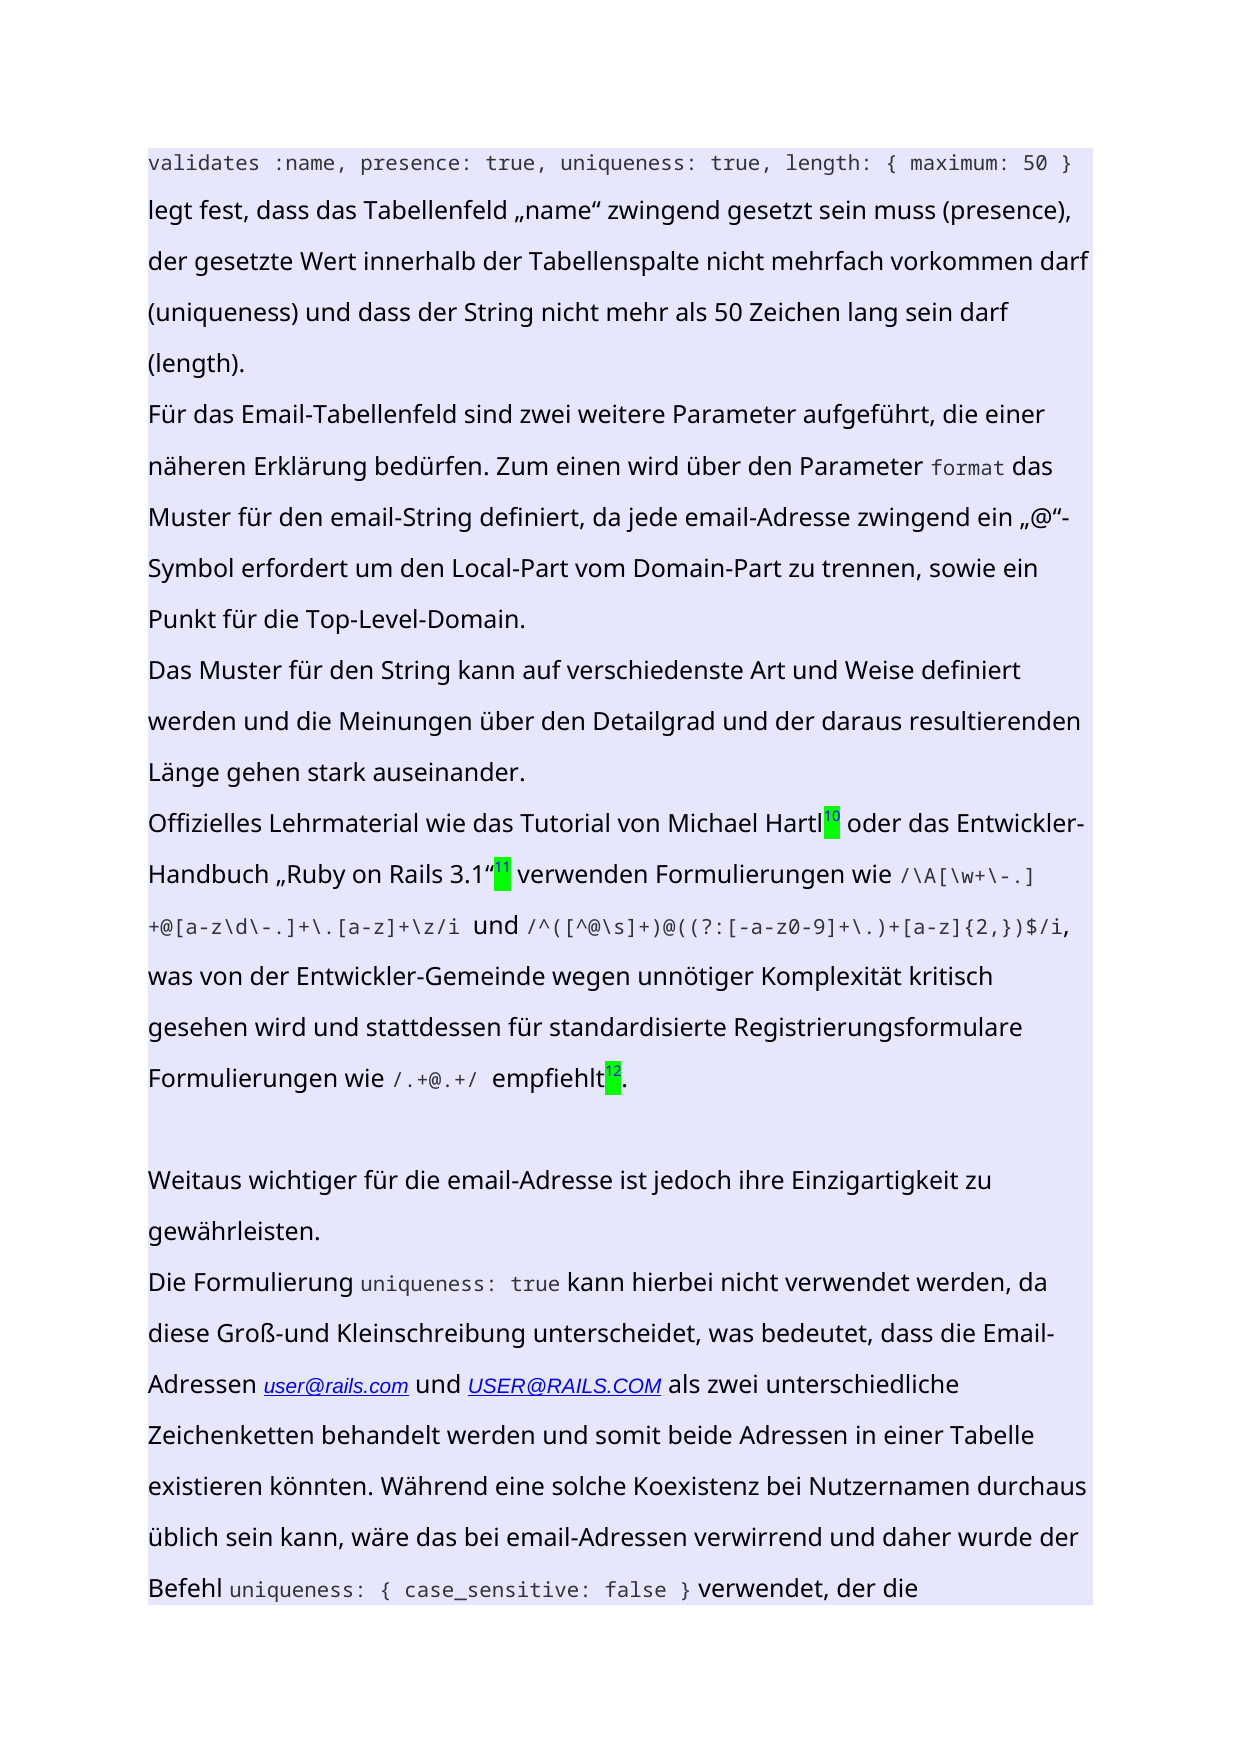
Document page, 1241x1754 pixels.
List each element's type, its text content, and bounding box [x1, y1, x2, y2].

text Die Formulierung uniqueness: true kann hierbei nicht verwendet werden, da diese Groß-und Kleinschreibung unterscheidet, was bedeutet, dass die Email-Adressen user@rails.com und USER@RAILS.COM als zwei unterschiedliche Zeichenketten behandelt werden und somit beide Adressen in einer Tabelle existieren könnten. Während eine solche Koexistenz bei Nutzernamen durchaus üblich sein kann, wäre das bei email-Adressen verwirrend und daher wurde der Befehl uniqueness: { case_sensitive: false } verwendet, der die [148, 1265, 1093, 1605]
text Offizielles Lehrmaterial wie das Tutorial von Michael Hartl10 oder das Entwickler-Handbuch „Ruby on Rails 3.1“11 verwenden Formulierungen wie /\A[\w+\-.]+@[a-z\d\-.]+\.[a-z]+\z/i und /^([^@\s]+)@((?:[-a-z0-9]+\.)+[a-z]{2,})$/i, was von der Entwickler-Gemeinde wegen unnötiger Komplexität kritisch gesehen wird und stattdessen für standardisierte Registrierungsformulare Formulierungen wie /.+@.+/ empfiehlt12. [148, 806, 1093, 1095]
text Für das Email-Tabellenfeld sind zwei weitere Parameter aufgeführt, die einer näheren Erklärung bedürfen. Zum einen wird über den Parameter format das Muster für den email-String definiert, da jede email-Adresse zwingend ein „@“-Symbol erfordert um den Local-Part vom Domain-Part zu trennen, sowie ein Punkt für die Top-Level-Domain. [148, 397, 1093, 635]
text validates :name, presence: true, uniqueness: true, length: { maximum: 50 } legt fest, dass das Tabellenfeld „name“ zwingend gesetzt sein muss (presence), der gesetzte Wert innerhalb der Tabellenspalte nicht mehrfach vorkommen darf (uniqueness) und dass der String nicht mehr als 50 Zeichen lang sein darf (length). [148, 148, 1093, 380]
text Weitaus wichtiger für die email-Adresse ist jedoch ihre Einzigartigkeit zu gewährleisten. [148, 1163, 1093, 1248]
text Das Muster für den String kann auf verschiedenste Art und Weise definiert werden und die Meinungen über den Detailgrad und der daraus resultierenden Länge gehen stark auseinander. [148, 652, 1093, 788]
